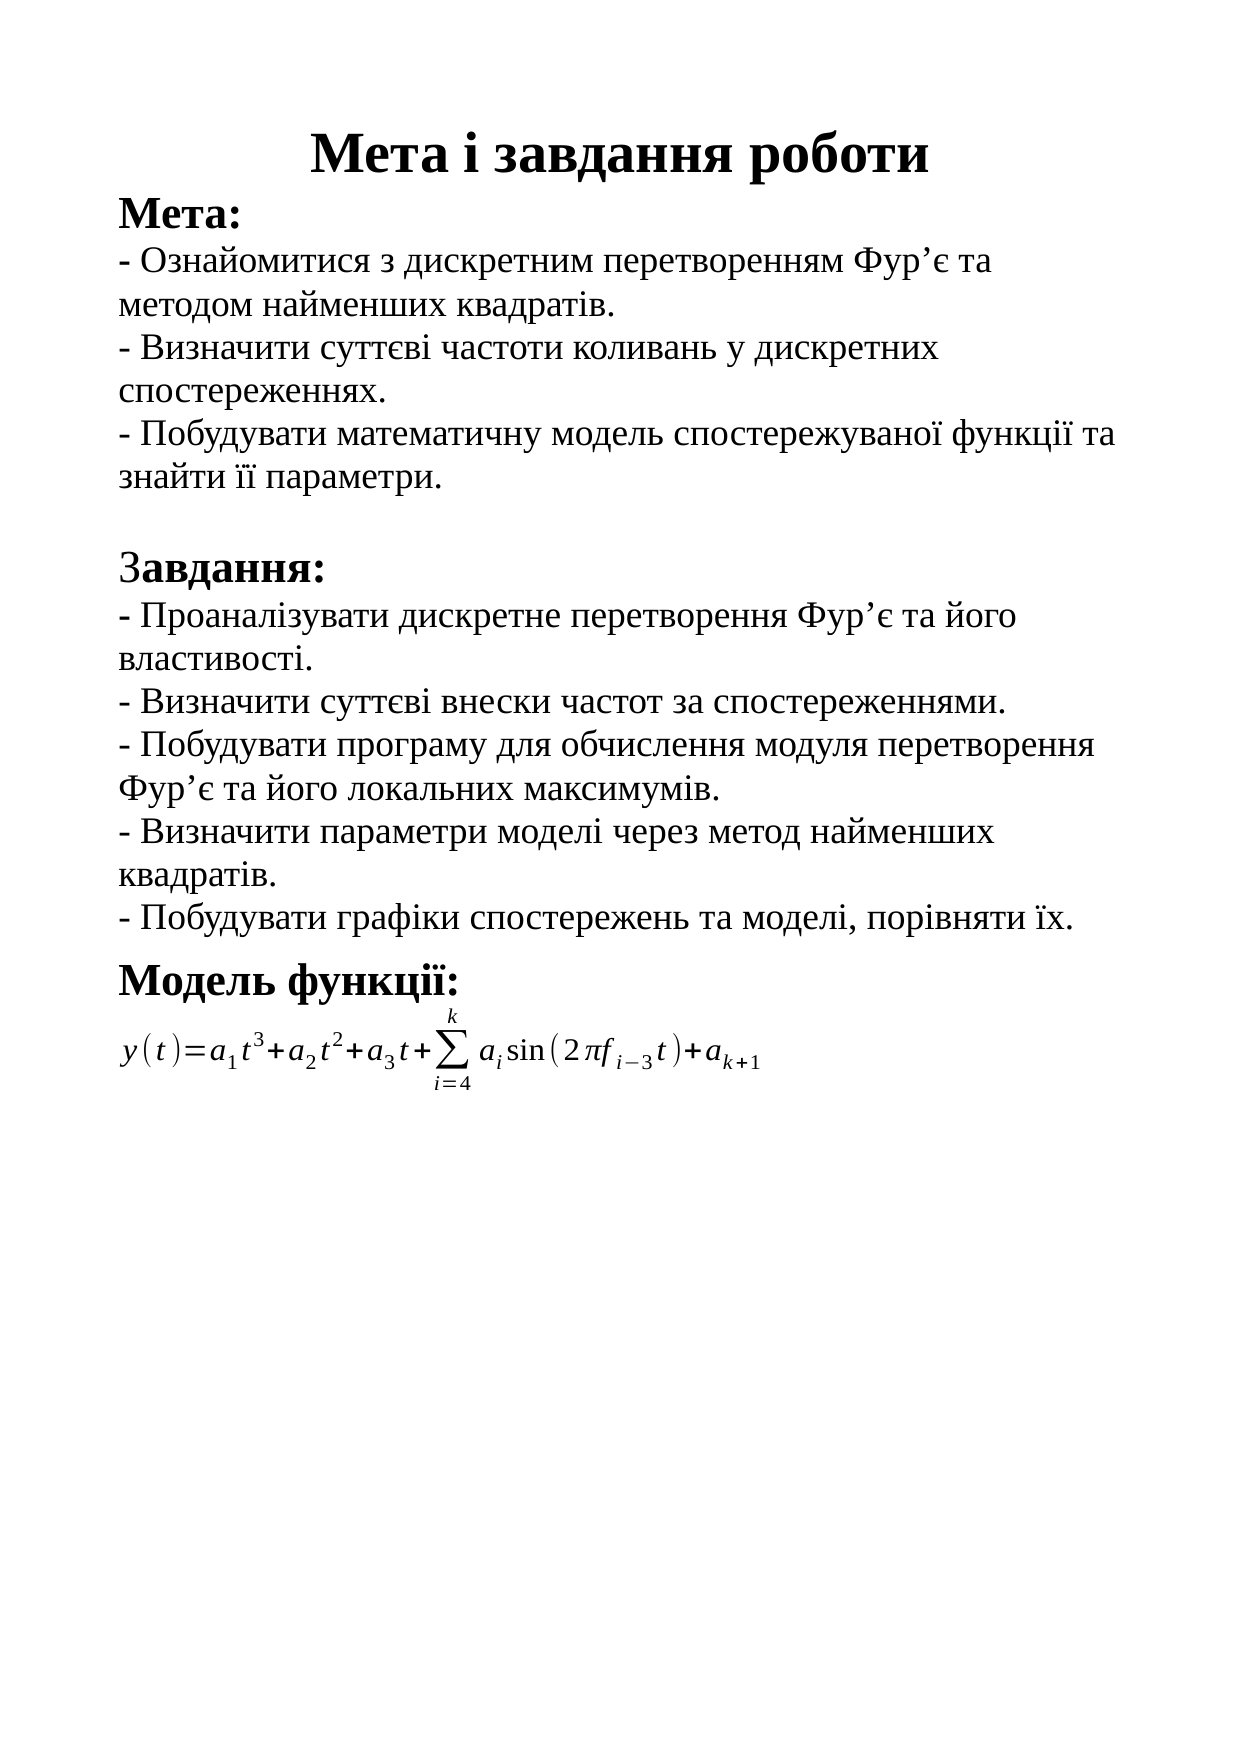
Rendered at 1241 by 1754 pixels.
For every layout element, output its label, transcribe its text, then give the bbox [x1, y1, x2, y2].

text Мета: - Ознайомитися з дискретним перетворенням Фур’є та методом найменших квадратів. - Визначити суттєві частоти коливань у дискретних спостереженнях. - Побудувати математичну модель спостережуваної функції та знайти її параметри. Завдання: - Проаналізувати дискретне перетворення Фур’є та його властивості. - Визначити суттєві внески частот за спостереженнями. - Побудувати програму для обчислення модуля перетворення Фур’є та його локальних максимумів. - Визначити параметри моделі через метод найменших квадратів. - Побудувати графіки спостережень та моделі, порівняти їх. [118, 185, 1122, 937]
text Модель функції: [118, 952, 1122, 1138]
text Мета і завдання роботи [118, 118, 1122, 185]
